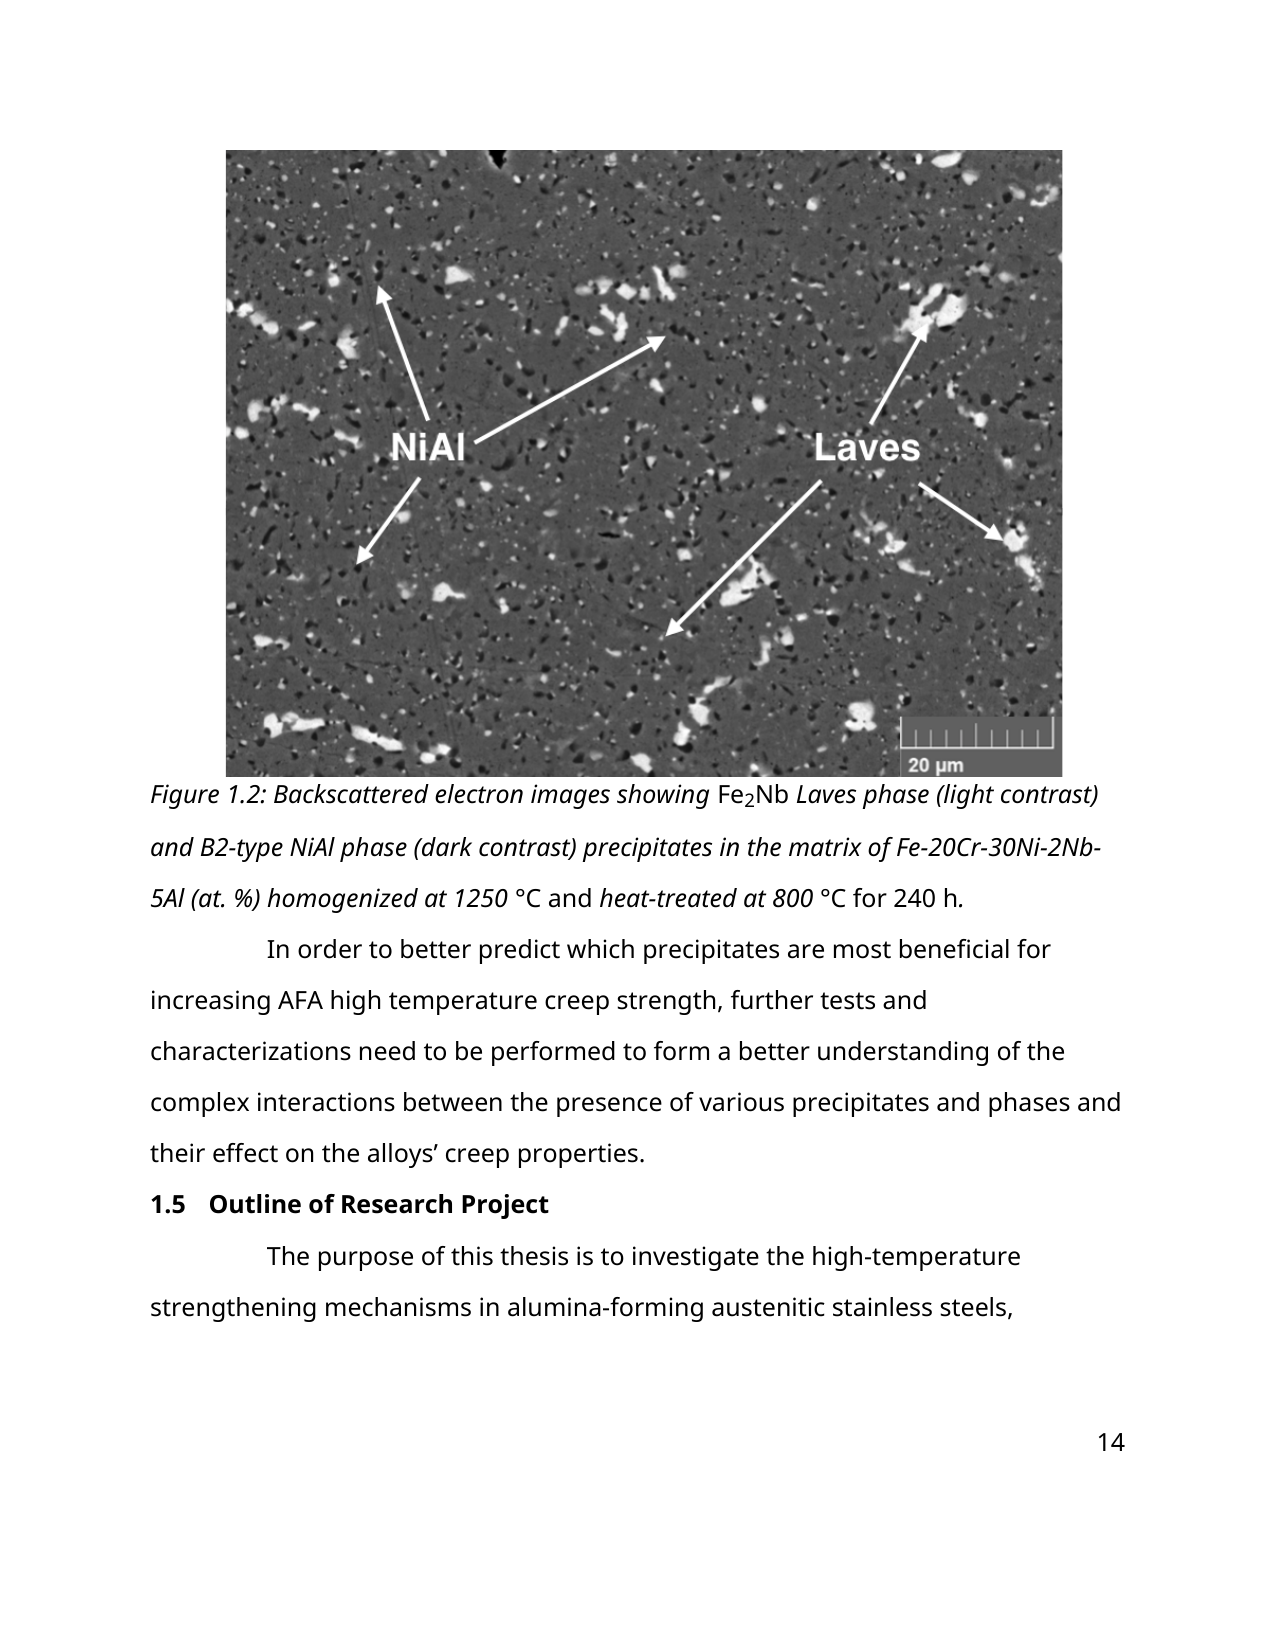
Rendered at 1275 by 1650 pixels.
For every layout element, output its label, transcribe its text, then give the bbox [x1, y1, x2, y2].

text The purpose of this thesis is to investigate the high-temperature strengthening mechanisms in alumina-forming austenitic stainless steels, [150, 1238, 1125, 1323]
text Figure 1.2: Backscattered electron images showing Fe2Nb Laves phase (light contrast) and B2-type NiAl phase (dark contrast) precipitates in the matrix of Fe-20Cr-30Ni-2Nb-5Al (at. %) homogenized at 1250 °C and heat-treated at 800 °C for 240 h. [150, 776, 1125, 915]
text 1.5 Outline of Research Project [150, 1187, 1125, 1221]
picture [225, 150, 1063, 777]
text In order to better predict which precipitates are most beneficial for increasing AFA high temperature creep strength, further tests and characterizations need to be performed to form a better understanding of the complex interactions between the presence of various precipitates and phases and their effect on the alloys’ creep properties. [150, 932, 1125, 1170]
